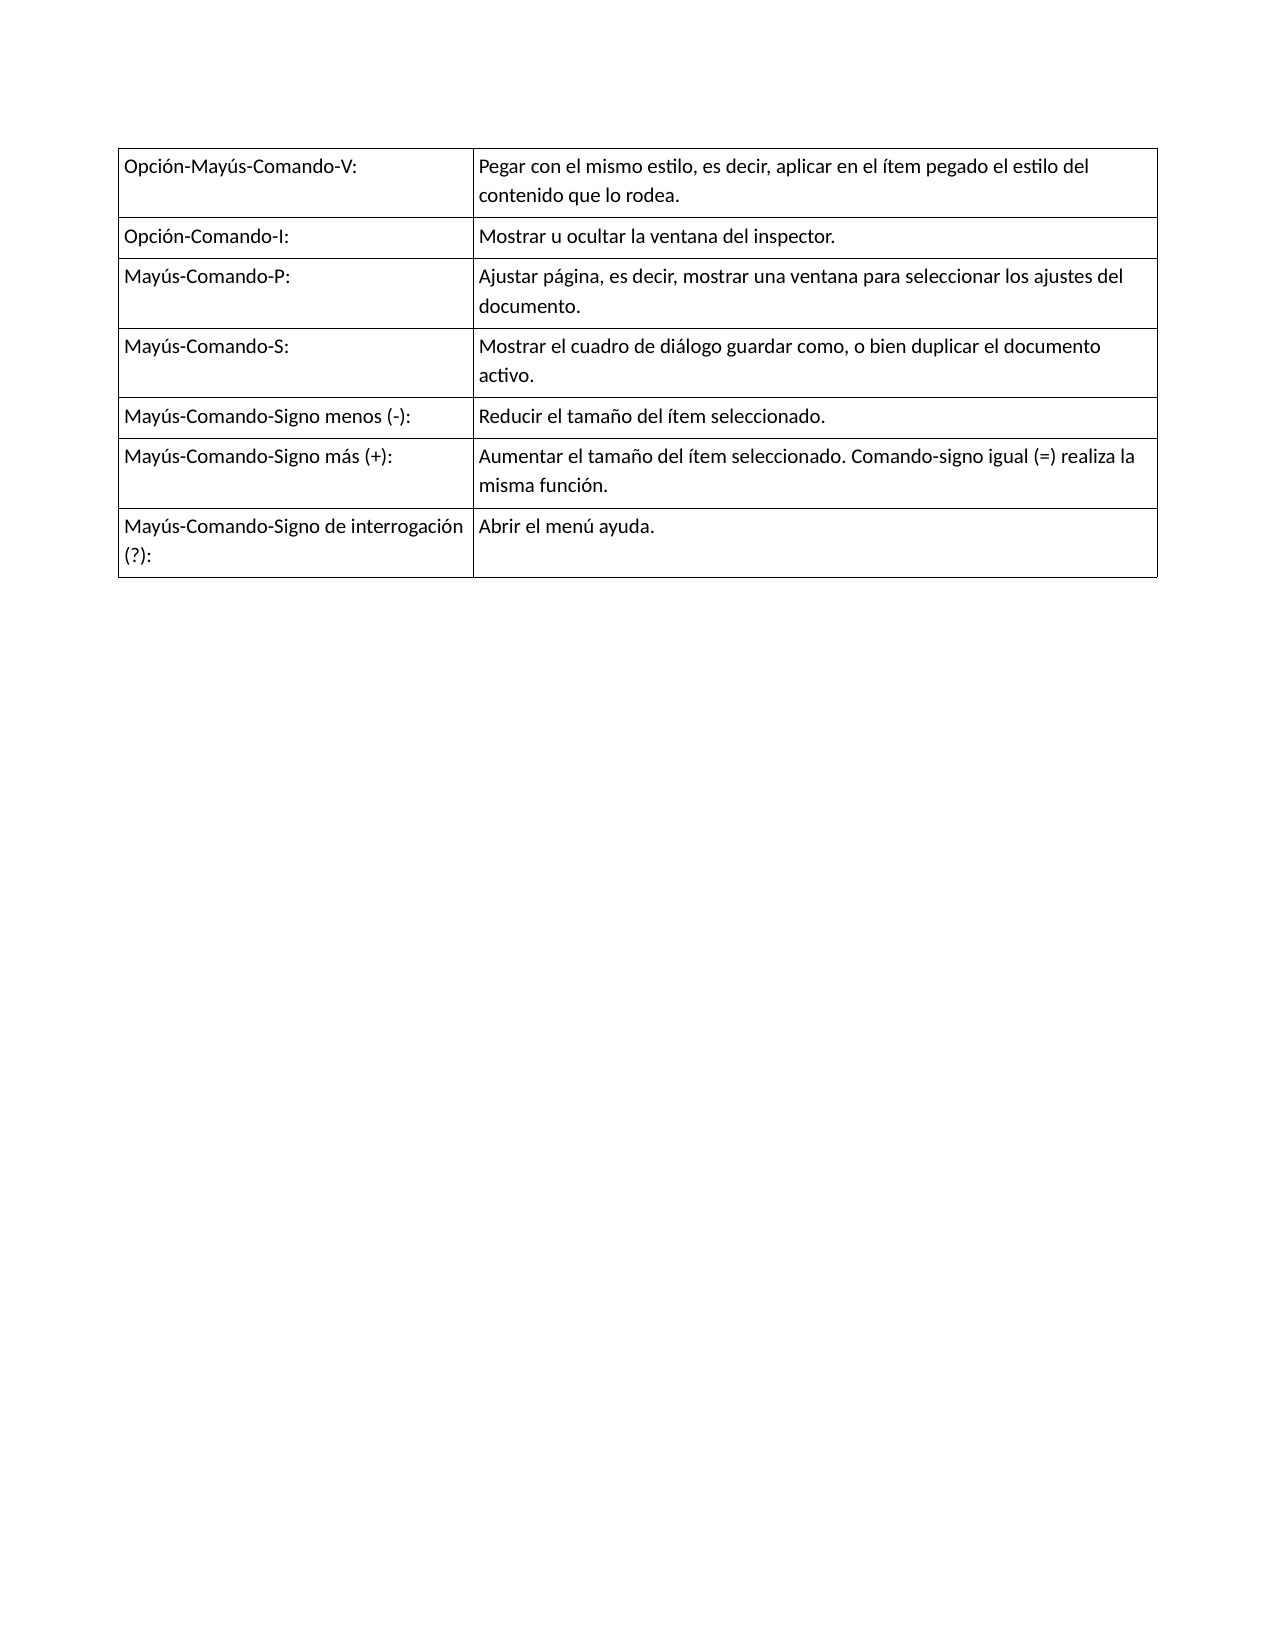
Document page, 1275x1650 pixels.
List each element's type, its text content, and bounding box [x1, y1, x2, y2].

table_cell Opción-Comando-I: [119, 218, 473, 258]
table_cell Mayús-Comando-Signo de interrogación (?): [119, 509, 473, 577]
table_cell Aumentar el tamaño del ítem seleccionado. Comando-signo igual (=) realiza la misma función. [474, 439, 1157, 507]
table_cell Opción-Mayús-Comando-V: [119, 149, 473, 217]
table_cell Mayús-Comando-Signo más (+): [119, 439, 473, 507]
table_cell Abrir el menú ayuda. [474, 509, 1157, 577]
table_cell Mayús-Comando-Signo menos (-): [119, 398, 473, 438]
table_cell Reducir el tamaño del ítem seleccionado. [474, 398, 1157, 438]
table_cell Ajustar página, es decir, mostrar una ventana para seleccionar los ajustes del documento. [474, 259, 1157, 327]
table_cell Mostrar el cuadro de diálogo guardar como, o bien duplicar el documento activo. [474, 329, 1157, 397]
table_cell Mayús-Comando-S: [119, 329, 473, 397]
table_cell Mayús-Comando-P: [119, 259, 473, 327]
table_cell Mostrar u ocultar la ventana del inspector. [474, 218, 1157, 258]
table_cell Pegar con el mismo estilo, es decir, aplicar en el ítem pegado el estilo del contenido que lo rodea. [474, 149, 1157, 217]
